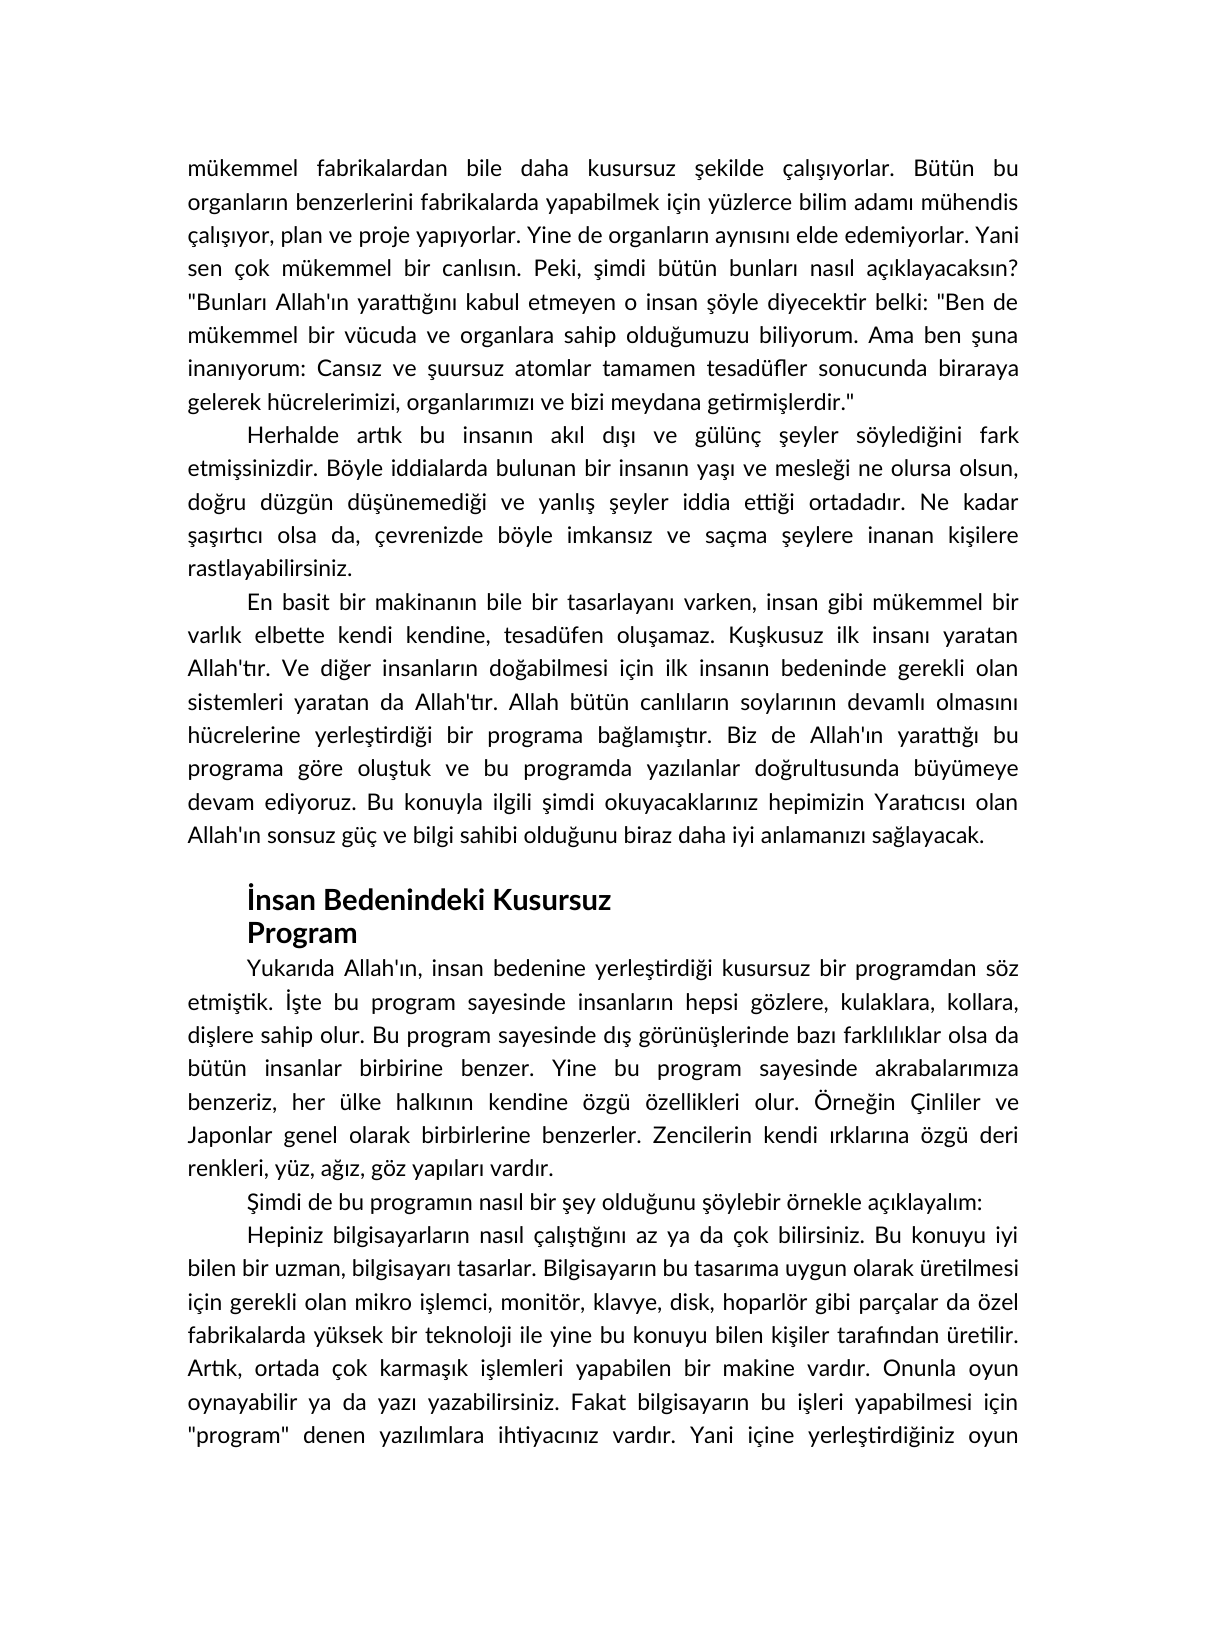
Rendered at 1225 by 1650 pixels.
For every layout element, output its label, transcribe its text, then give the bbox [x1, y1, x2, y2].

text Yukarıda Allah'ın, insan bedenine yerleştirdiği kusursuz bir programdan söz etmiştik. İşte bu program sayesinde insanların hepsi gözlere, kulaklara, kollara, dişlere sahip olur. Bu program sayesinde dış görünüşlerinde bazı farklılıklar olsa da bütün insanlar birbirine benzer. Yine bu program sayesinde akrabalarımıza benzeriz, her ülke halkının kendine özgü özellikleri olur. Örneğin Çinliler ve Japonlar genel olarak birbirlerine benzerler. Zencilerin kendi ırklarına özgü deri renkleri, yüz, ağız, göz yapıları vardır. [187, 950, 1020, 1183]
text Şimdi de bu programın nasıl bir şey olduğunu şöylebir örnekle açıklayalım: [187, 1183, 1020, 1217]
text Hepiniz bilgisayarların nasıl çalıştığını az ya da çok bilirsiniz. Bu konuyu iyi bilen bir uzman, bilgisayarı tasarlar. Bilgisayarın bu tasarıma uygun olarak üretilmesi için gerekli olan mikro işlemci, monitör, klavye, disk, hoparlör gibi parçalar da özel fabrikalarda yüksek bir teknoloji ile yine bu konuyu bilen kişiler tarafından üretilir. Artık, ortada çok karmaşık işlemleri yapabilen bir makine vardır. Onunla oyun oynayabilir ya da yazı yazabilirsiniz. Fakat bilgisayarın bu işleri yapabilmesi için "program" denen yazılımlara ihtiyacınız vardır. Yani içine yerleştirdiğiniz oyun [187, 1217, 1020, 1450]
text En basit bir makinanın bile bir tasarlayanı varken, insan gibi mükemmel bir varlık elbette kendi kendine, tesadüfen oluşamaz. Kuşkusuz ilk insanı yaratan Allah'tır. Ve diğer insanların doğabilmesi için ilk insanın bedeninde gerekli olan sistemleri yaratan da Allah'tır. Allah bütün canlıların soylarının devamlı olmasını hücrelerine yerleştirdiği bir programa bağlamıştır. Biz de Allah'ın yarattığı bu programa göre oluştuk ve bu programda yazılanlar doğrultusunda büyümeye devam ediyoruz. Bu konuyla ilgili şimdi okuyacaklarınız hepimizin Yaratıcısı olan Allah'ın sonsuz güç ve bilgi sahibi olduğunu biraz daha iyi anlamanızı sağlayacak. [187, 583, 1020, 850]
text İnsan Bedenindeki Kusursuz [187, 883, 1020, 917]
text mükemmel fabrikalardan bile daha kusursuz şekilde çalışıyorlar. Bütün bu organların benzerlerini fabrikalarda yapabilmek için yüzlerce bilim adamı mühendis çalışıyor, plan ve proje yapıyorlar. Yine de organların aynısını elde edemiyorlar. Yani sen çok mükemmel bir canlısın. Peki, şimdi bütün bunları nasıl açıklayacaksın? "Bunları Allah'ın yarattığını kabul etmeyen o insan şöyle diyecektir belki: "Ben de mükemmel bir vücuda ve organlara sahip olduğumuzu biliyorum. Ama ben şuna inanıyorum: Cansız ve şuursuz atomlar tamamen tesadüfler sonucunda biraraya gelerek hücrelerimizi, organlarımızı ve bizi meydana getirmişlerdir." [187, 150, 1020, 417]
text Program [187, 917, 1020, 950]
text Herhalde artık bu insanın akıl dışı ve gülünç şeyler söylediğini fark etmişsinizdir. Böyle iddialarda bulunan bir insanın yaşı ve mesleği ne olursa olsun, doğru düzgün düşünemediği ve yanlış şeyler iddia ettiği ortadadır. Ne kadar şaşırtıcı olsa da, çevrenizde böyle imkansız ve saçma şeylere inanan kişilere rastlayabilirsiniz. [187, 417, 1020, 583]
